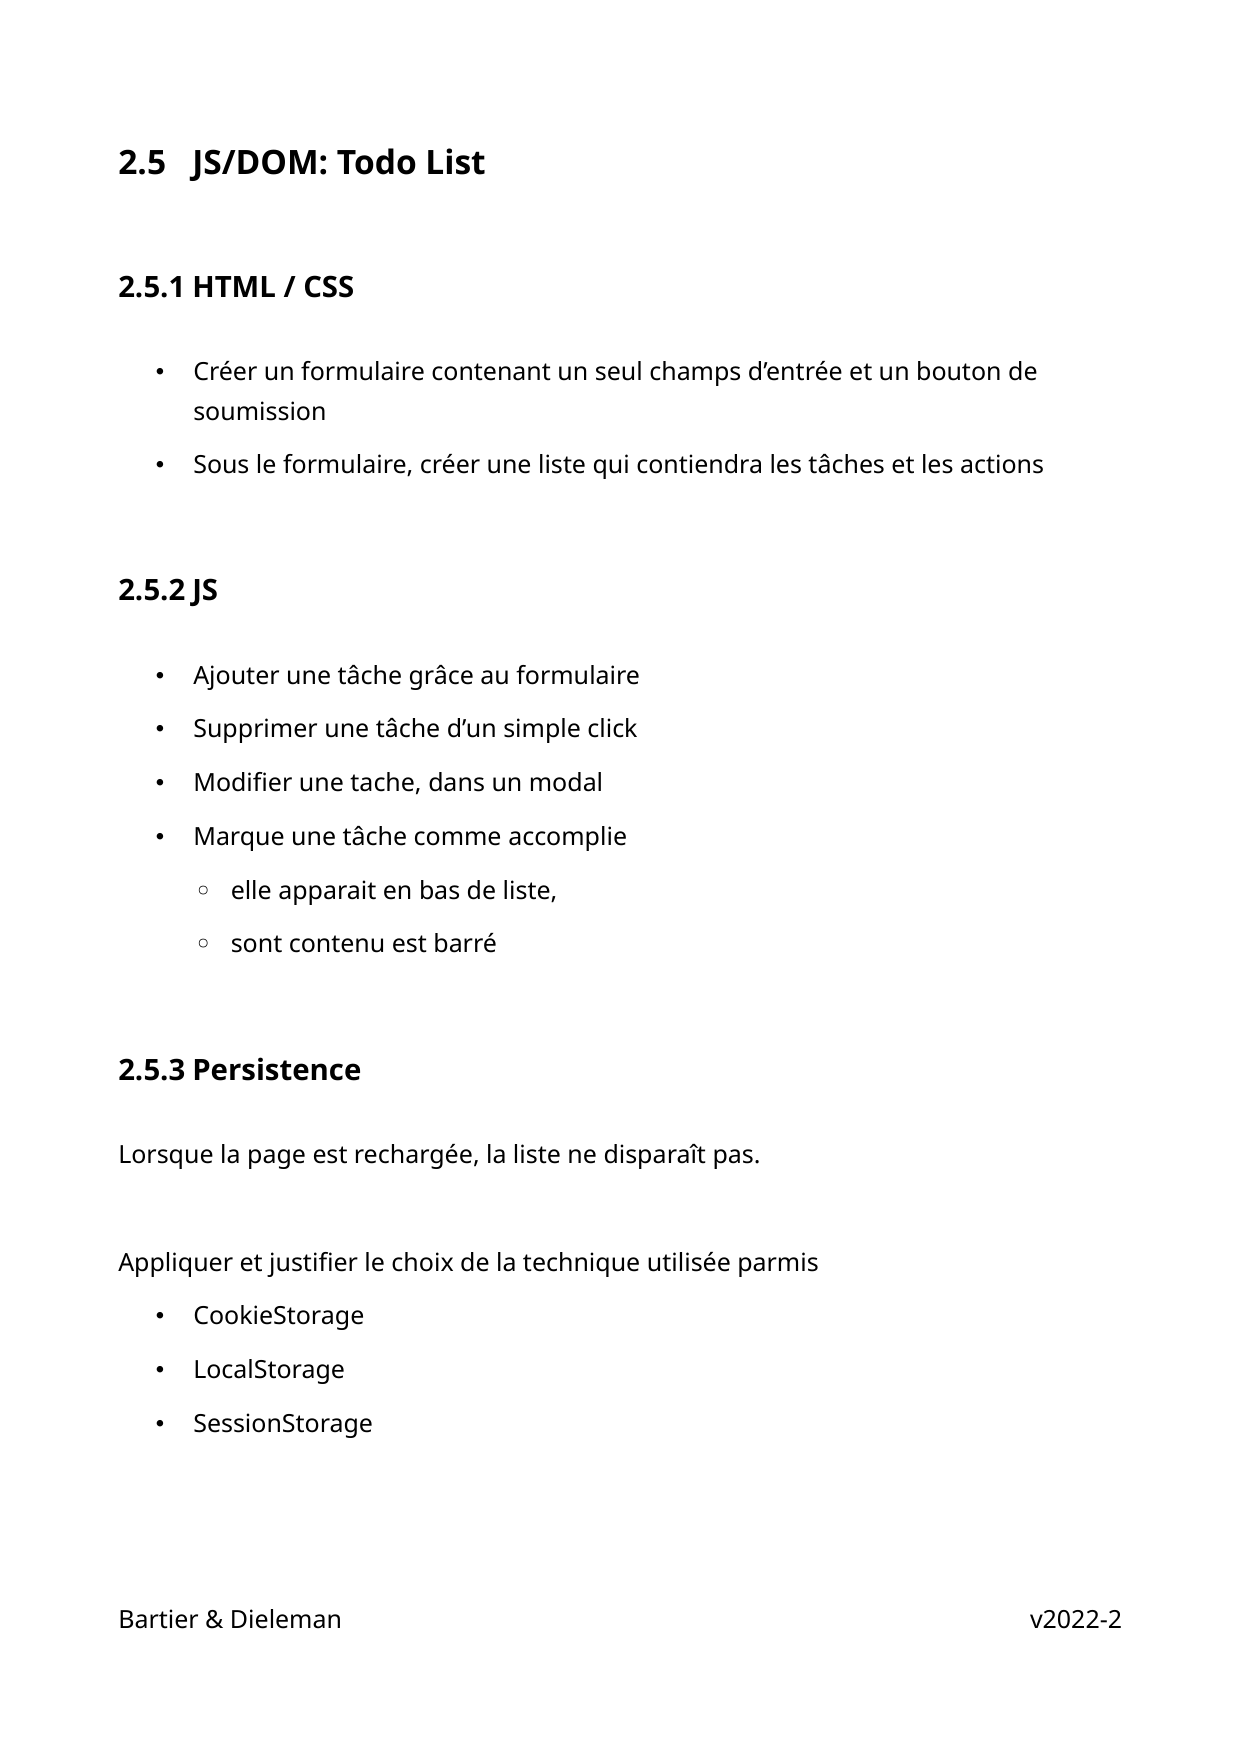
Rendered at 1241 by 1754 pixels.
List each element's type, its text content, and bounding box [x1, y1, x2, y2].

subtitle JS/DOM: Todo List [118, 139, 1122, 185]
list Créer un formulaire contenant un seul champs d’entrée et un bouton de soumission [156, 354, 1122, 427]
subtitle HTML / CSS [118, 266, 1122, 306]
text Lorsque la page est rechargée, la liste ne disparaît pas. [118, 1137, 1122, 1171]
list Supprimer une tâche d’un simple click [156, 711, 1122, 745]
subtitle Persistence [118, 1049, 1122, 1089]
list Marque une tâche comme accomplie [156, 819, 1122, 853]
list Modifier une tache, dans un modal [156, 765, 1122, 799]
list elle apparait en bas de liste, [193, 872, 1122, 906]
list CookieStorage [156, 1298, 1122, 1332]
list Ajouter une tâche grâce au formulaire [156, 657, 1122, 691]
list LocalStorage [156, 1352, 1122, 1386]
text Appliquer et justifier le choix de la technique utilisée parmis [118, 1244, 1122, 1278]
list SessionStorage [156, 1405, 1122, 1439]
list sont contenu est barré [193, 926, 1122, 960]
subtitle JS [118, 569, 1122, 609]
list Sous le formulaire, créer une liste qui contiendra les tâches et les actions [156, 447, 1122, 481]
